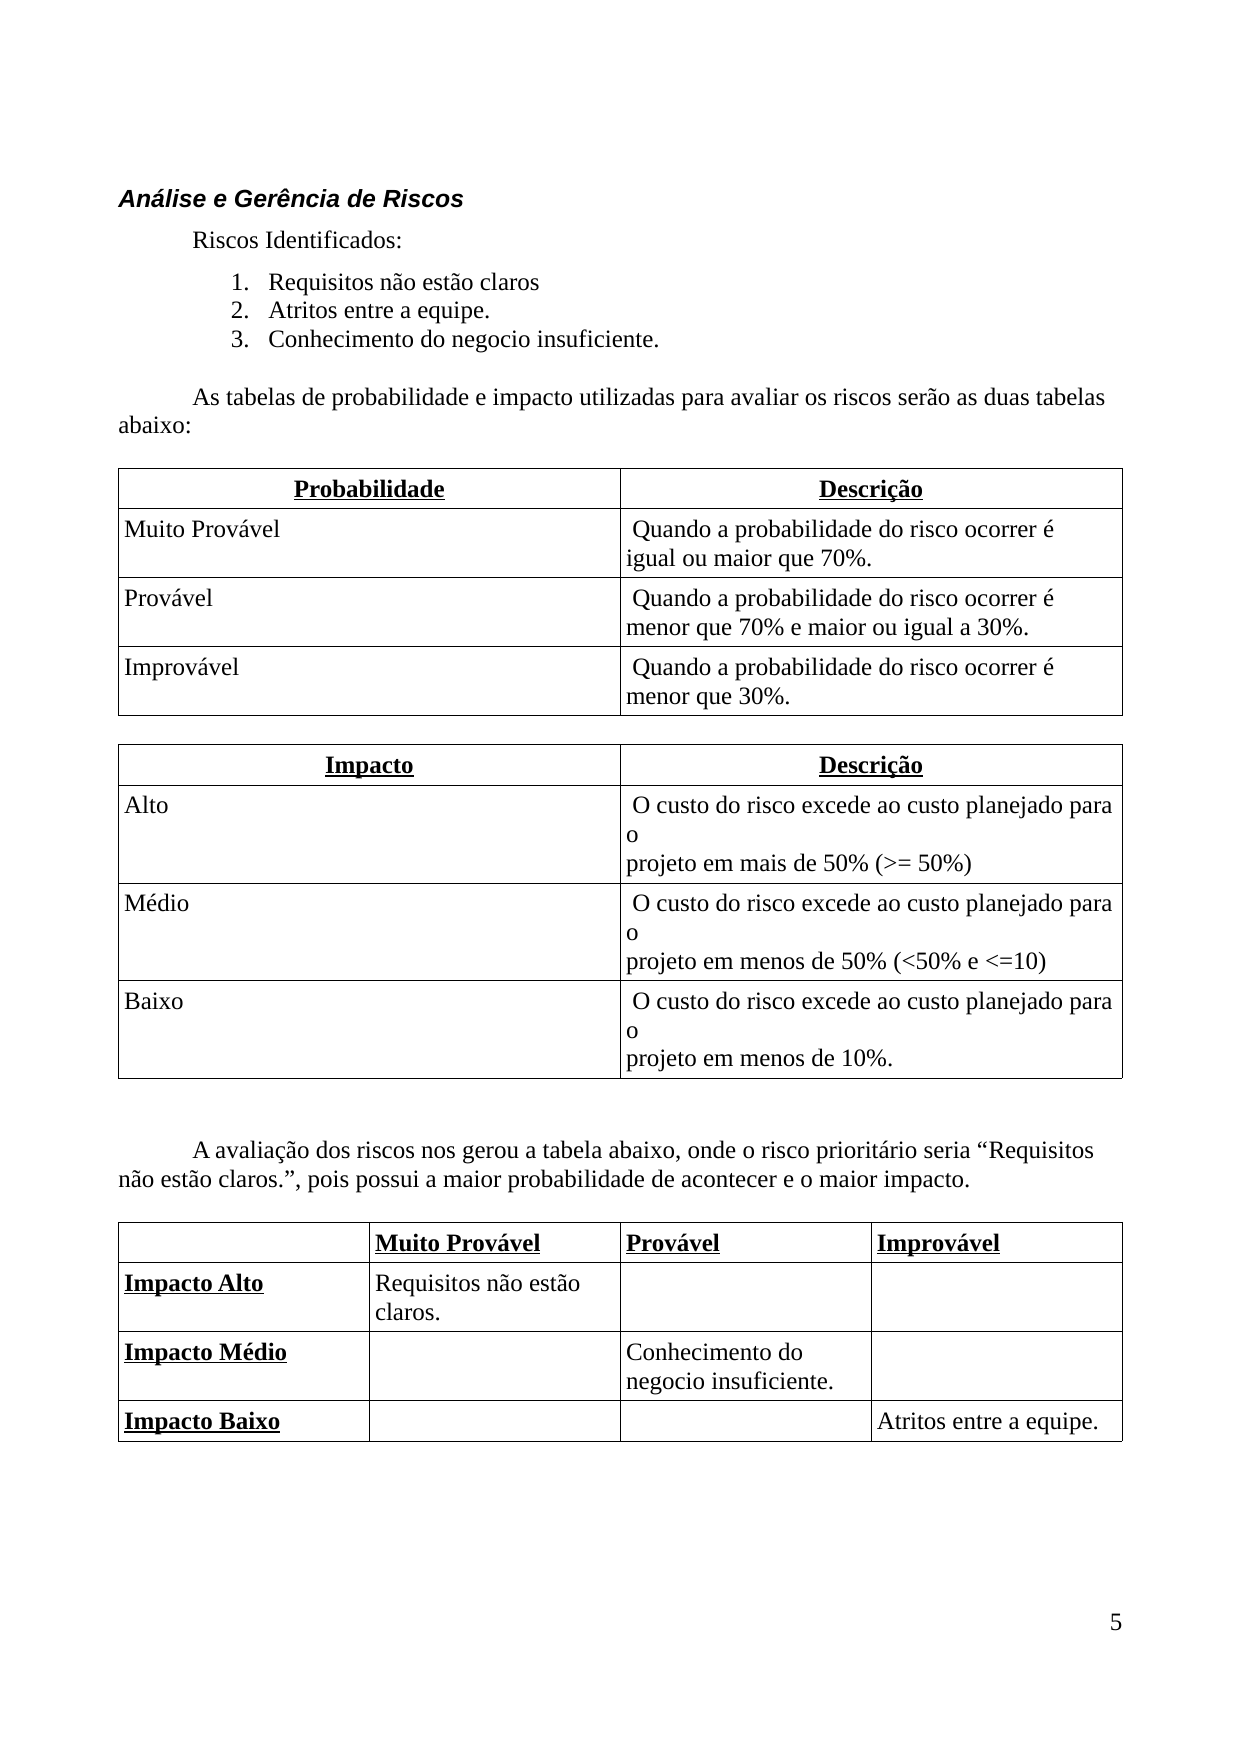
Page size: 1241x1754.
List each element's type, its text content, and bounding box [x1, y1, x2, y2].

table_cell Quando a probabilidade do risco ocorrer é menor que 30%. [621, 647, 1122, 715]
text As tabelas de probabilidade e impacto utilizadas para avaliar os riscos serão as duas tabelas abaixo: [118, 382, 1122, 439]
table_cell Atritos entre a equipe. [872, 1401, 1122, 1441]
table_cell Requisitos não estão claros. [370, 1263, 620, 1331]
table_cell Médio [119, 884, 620, 980]
table_cell Quando a probabilidade do risco ocorrer é igual ou maior que 70%. [621, 509, 1122, 577]
table_cell Muito Provável [119, 509, 620, 577]
table_header Muito Provável [370, 1223, 620, 1262]
table_header Descrição [621, 469, 1122, 508]
table_cell Baixo [119, 981, 620, 1078]
table_cell Improvável [119, 647, 620, 715]
table_header Descrição [621, 745, 1122, 784]
table_header [119, 1223, 369, 1262]
table_cell [370, 1401, 620, 1441]
table_header Provável [621, 1223, 871, 1262]
subtitle Análise e Gerência de Riscos [118, 184, 1122, 213]
table_cell Impacto Médio [119, 1332, 369, 1400]
list Atritos entre a equipe. [231, 295, 1122, 324]
text Riscos Identificados: [118, 225, 1122, 254]
table_cell [370, 1332, 620, 1400]
list Conhecimento do negocio insuficiente. [231, 324, 1122, 353]
list Requisitos não estão claros [231, 267, 1122, 295]
table_cell [872, 1332, 1122, 1400]
table_cell O custo do risco excede ao custo planejado para o projeto em menos de 50% (<50% e <=10) [621, 884, 1122, 980]
table_cell Provável [119, 578, 620, 646]
table_cell [621, 1263, 871, 1331]
text A avaliação dos riscos nos gerou a tabela abaixo, onde o risco prioritário seria “Requisitos não estão claros.”, pois possui a maior probabilidade de acontecer e o maior impacto. [118, 1136, 1122, 1193]
table_cell Impacto Baixo [119, 1401, 369, 1441]
table_cell Impacto Alto [119, 1263, 369, 1331]
table_header Impacto [119, 745, 620, 784]
table_header Improvável [872, 1223, 1122, 1262]
table_header Probabilidade [119, 469, 620, 508]
table_cell Quando a probabilidade do risco ocorrer é menor que 70% e maior ou igual a 30%. [621, 578, 1122, 646]
table_cell Conhecimento do negocio insuficiente. [621, 1332, 871, 1400]
table_cell O custo do risco excede ao custo planejado para o projeto em mais de 50% (>= 50%) [621, 786, 1122, 882]
table_cell Alto [119, 786, 620, 882]
table_cell [872, 1263, 1122, 1331]
table_cell [621, 1401, 871, 1441]
table_cell O custo do risco excede ao custo planejado para o projeto em menos de 10%. [621, 981, 1122, 1078]
